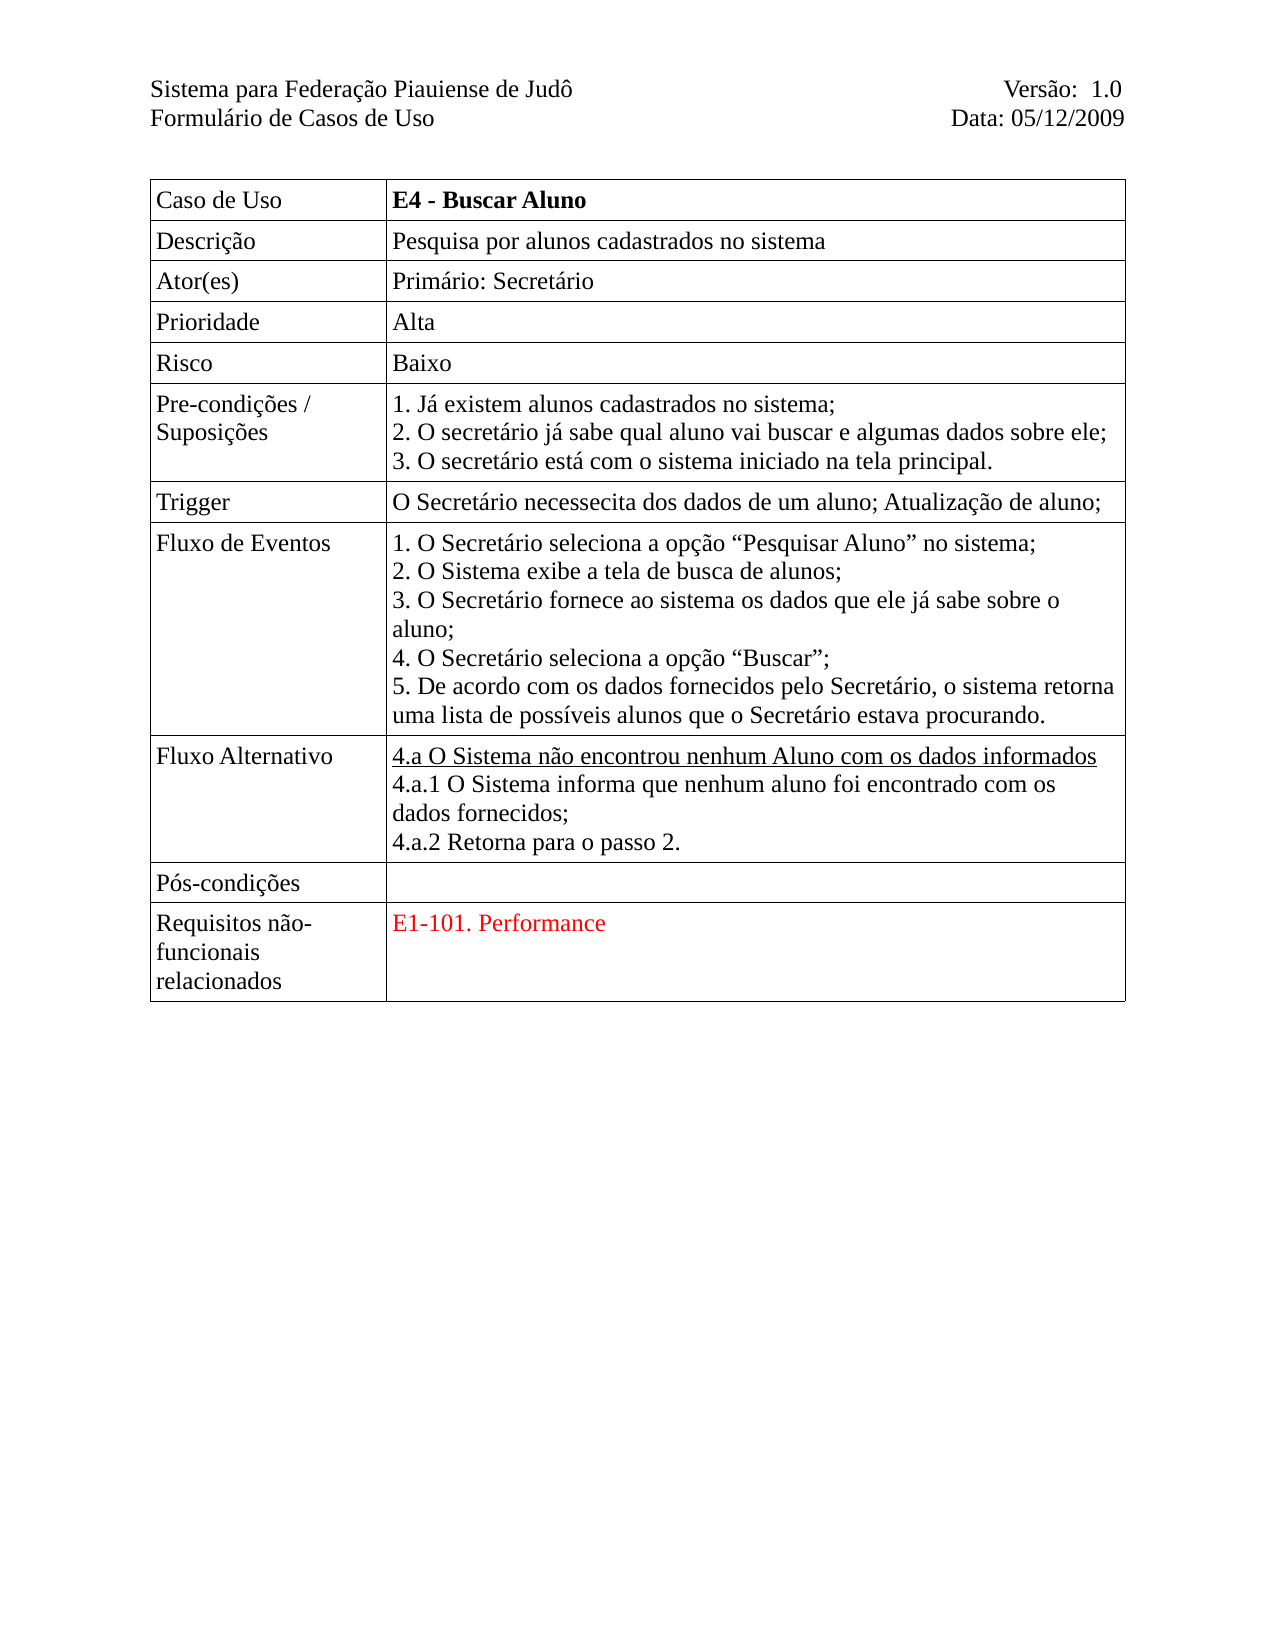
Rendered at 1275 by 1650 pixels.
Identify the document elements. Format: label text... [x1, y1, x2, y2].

table_cell Fluxo Alternativo [151, 736, 386, 862]
table_cell Pós-condições [151, 863, 386, 902]
table_cell Requisitos não-funcionais relacionados [151, 903, 386, 1001]
table_cell Trigger [151, 482, 386, 521]
table_cell 1. Já existem alunos cadastrados no sistema; 2. O secretário já sabe qual aluno vai buscar e algumas dados sobre ele; 3. O secretário está com o sistema iniciado na tela principal. [387, 384, 1125, 481]
table_cell Baixo [387, 343, 1125, 382]
table_cell Pre-condições / Suposições [151, 384, 386, 481]
table_cell Risco [151, 343, 386, 382]
table_header E4 - Buscar Aluno [387, 180, 1125, 219]
table_cell Fluxo de Eventos [151, 523, 386, 734]
table_cell 1. O Secretário seleciona a opção “Pesquisar Aluno” no sistema; 2. O Sistema exibe a tela de busca de alunos; 3. O Secretário fornece ao sistema os dados que ele já sabe sobre o aluno; 4. O Secretário seleciona a opção “Buscar”; 5. De acordo com os dados fornecidos pelo Secretário, o sistema retorna uma lista de possíveis alunos que o Secretário estava procurando. [387, 523, 1125, 734]
table_cell Ator(es) [151, 261, 386, 301]
table_header Caso de Uso [151, 180, 386, 219]
table_cell Pesquisa por alunos cadastrados no sistema [387, 221, 1125, 260]
table_cell Primário: Secretário [387, 261, 1125, 301]
table_cell Prioridade [151, 302, 386, 342]
table_cell Descrição [151, 221, 386, 260]
table_cell Alta [387, 302, 1125, 342]
table_cell O Secretário necessecita dos dados de um aluno; Atualização de aluno; [387, 482, 1125, 521]
table_cell 4.a O Sistema não encontrou nenhum Aluno com os dados informados 4.a.1 O Sistema informa que nenhum aluno foi encontrado com os dados fornecidos; 4.a.2 Retorna para o passo 2. [387, 736, 1125, 862]
table_cell [387, 863, 1125, 902]
table_cell E1-101. Performance [387, 903, 1125, 1001]
